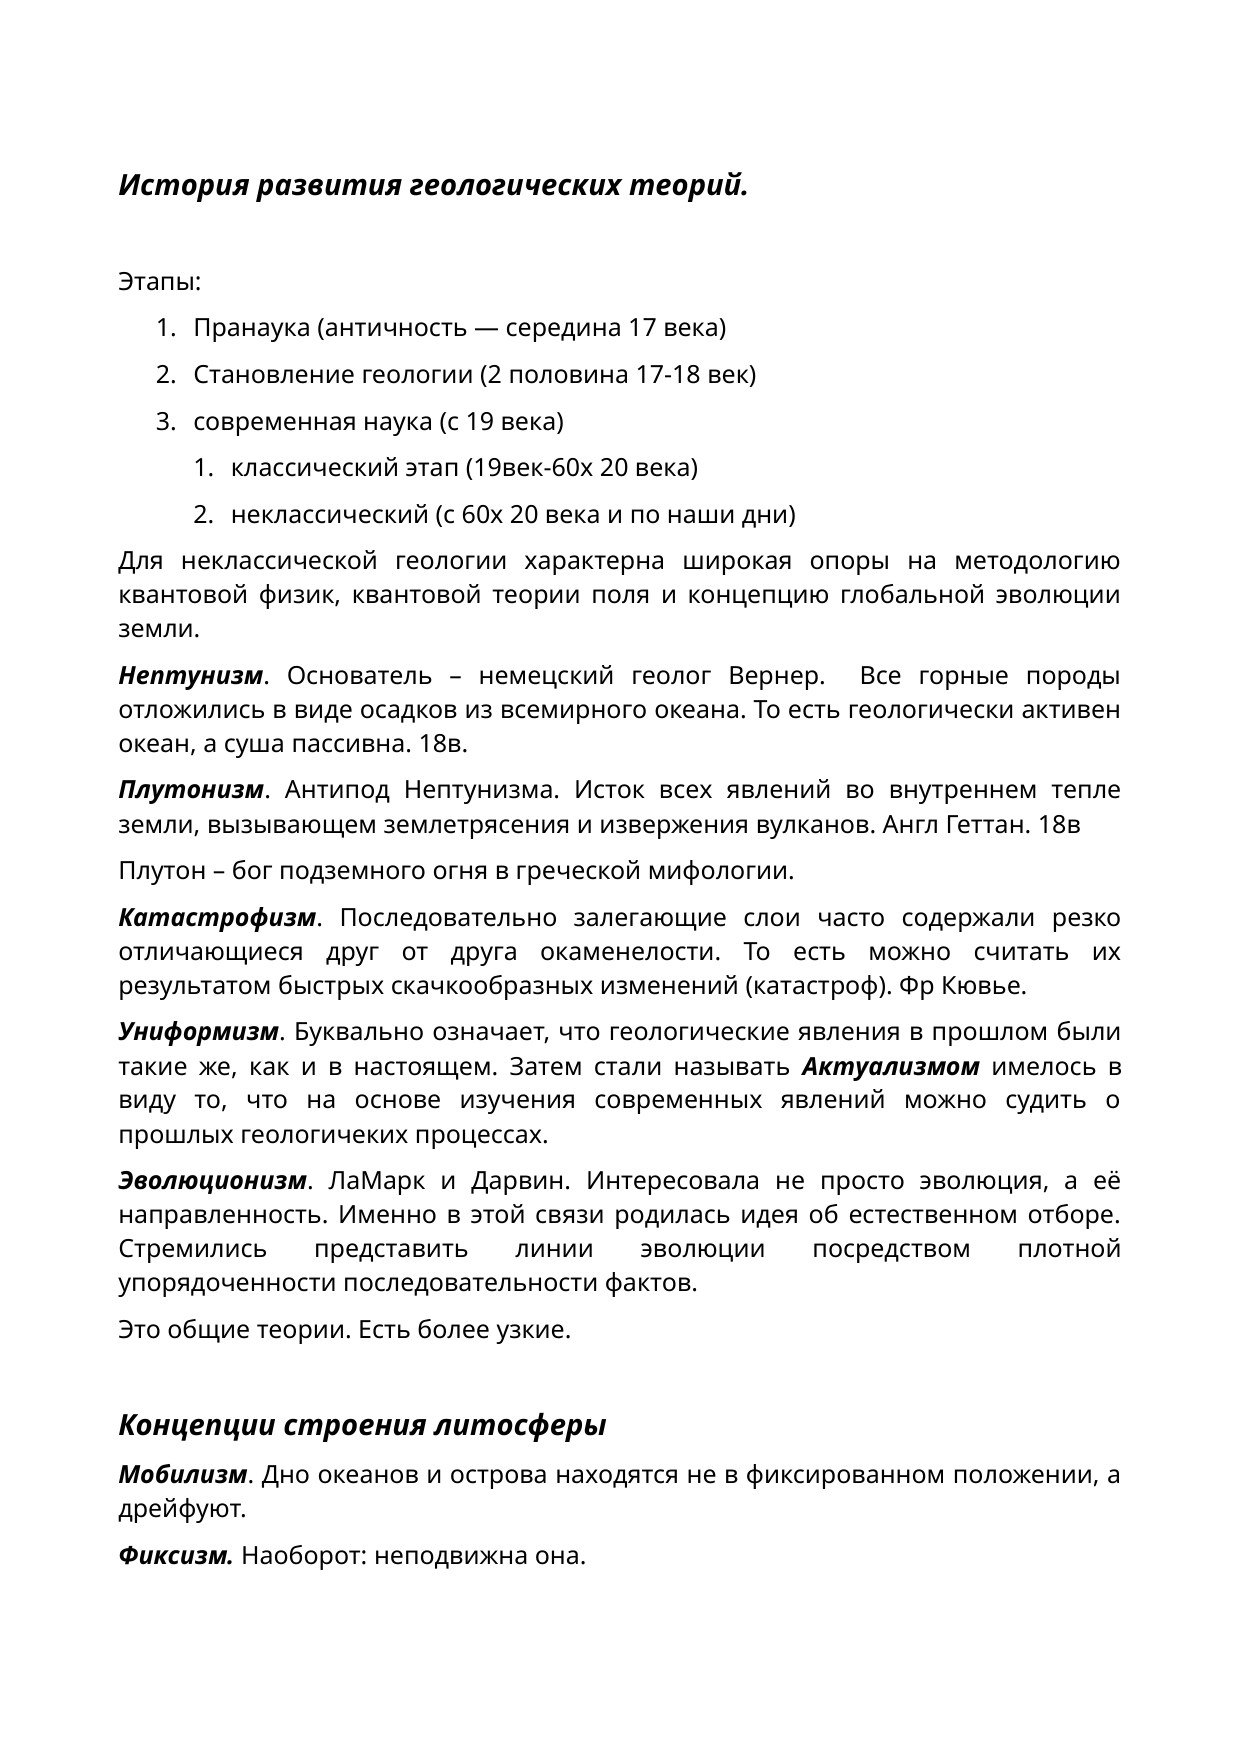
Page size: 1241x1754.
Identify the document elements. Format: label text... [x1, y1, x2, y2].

text Эволюционизм. ЛаМарк и Дарвин. Интересовала не просто эволюция, а её направленность. Именно в этой связи родилась идея об естественном отборе. Стремились представить линии эволюции посредством плотной упорядоченности последовательности фактов. [118, 1163, 1122, 1299]
list Становление геологии (2 половина 17-18 век) [156, 357, 1122, 391]
text Фиксизм. Наоборот: неподвижна она. [118, 1537, 1122, 1572]
text Мобилизм. Дно океанов и острова находятся не в фиксированном положении, а дрейфуют. [118, 1457, 1122, 1525]
text Униформизм. Буквально означает, что геологические явления в прошлом были такие же, как и в настоящем. Затем стали называть Актуализмом имелось в виду то, что на основе изучения современных явлений можно судить о прошлых геологичеких процессах. [118, 1014, 1122, 1150]
text Плутонизм. Антипод Нептунизма. Исток всех явлений во внутреннем тепле земли, вызывающем землетрясения и извержения вулканов. Англ Геттан. 18в [118, 772, 1122, 840]
text Для неклассической геологии характерна широкая опоры на методологию квантовой физик, квантовой теории поля и концепцию глобальной эволюции земли. [118, 543, 1122, 645]
text Это общие теории. Есть более узкие. [118, 1312, 1122, 1346]
list современная наука (с 19 века) [156, 403, 1122, 437]
text Плутон – бог подземного огня в греческой мифологии. [118, 853, 1122, 887]
list Пранаука (античность — середина 17 века) [156, 310, 1122, 344]
text История развития геологических теорий. [118, 165, 1122, 204]
text Катастрофизм. Последовательно залегающие слои часто содержали резко отличающиеся друг от друга окаменелости. То есть можно считать их результатом быстрых скачкообразных изменений (катастроф). Фр Кювье. [118, 899, 1122, 1002]
list классический этап (19век-60х 20 века) [193, 450, 1122, 484]
list неклассический (с 60х 20 века и по наши дни) [193, 496, 1122, 530]
text Этапы: [118, 263, 1122, 297]
text Нептунизм. Основатель – немецский геолог Вернер. Все горные породы отложились в виде осадков из всемирного океана. То есть геологически активен океан, а суша пассивна. 18в. [118, 657, 1122, 760]
text Концепции строения литосферы [118, 1405, 1122, 1444]
